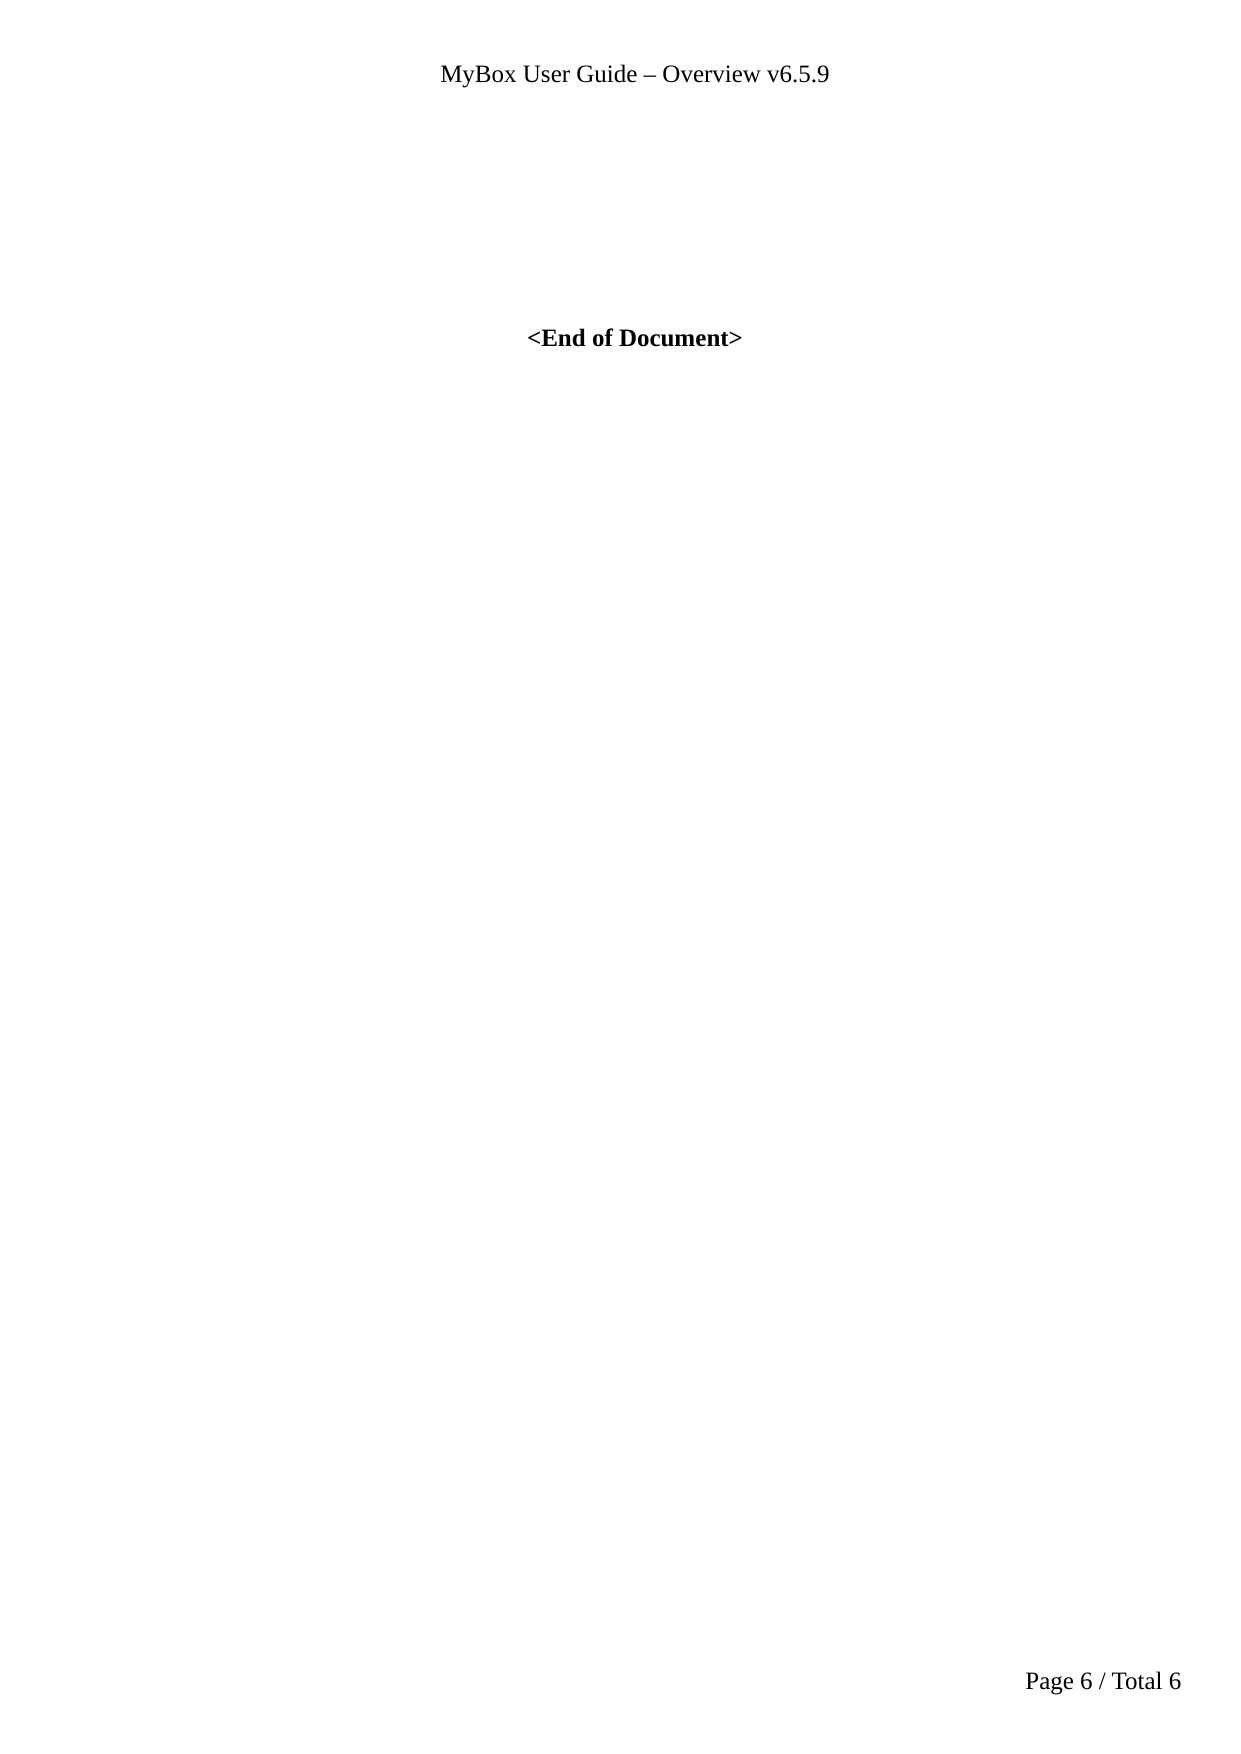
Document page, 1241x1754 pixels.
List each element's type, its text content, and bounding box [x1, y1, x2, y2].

text <End of Document> [88, 323, 1181, 352]
